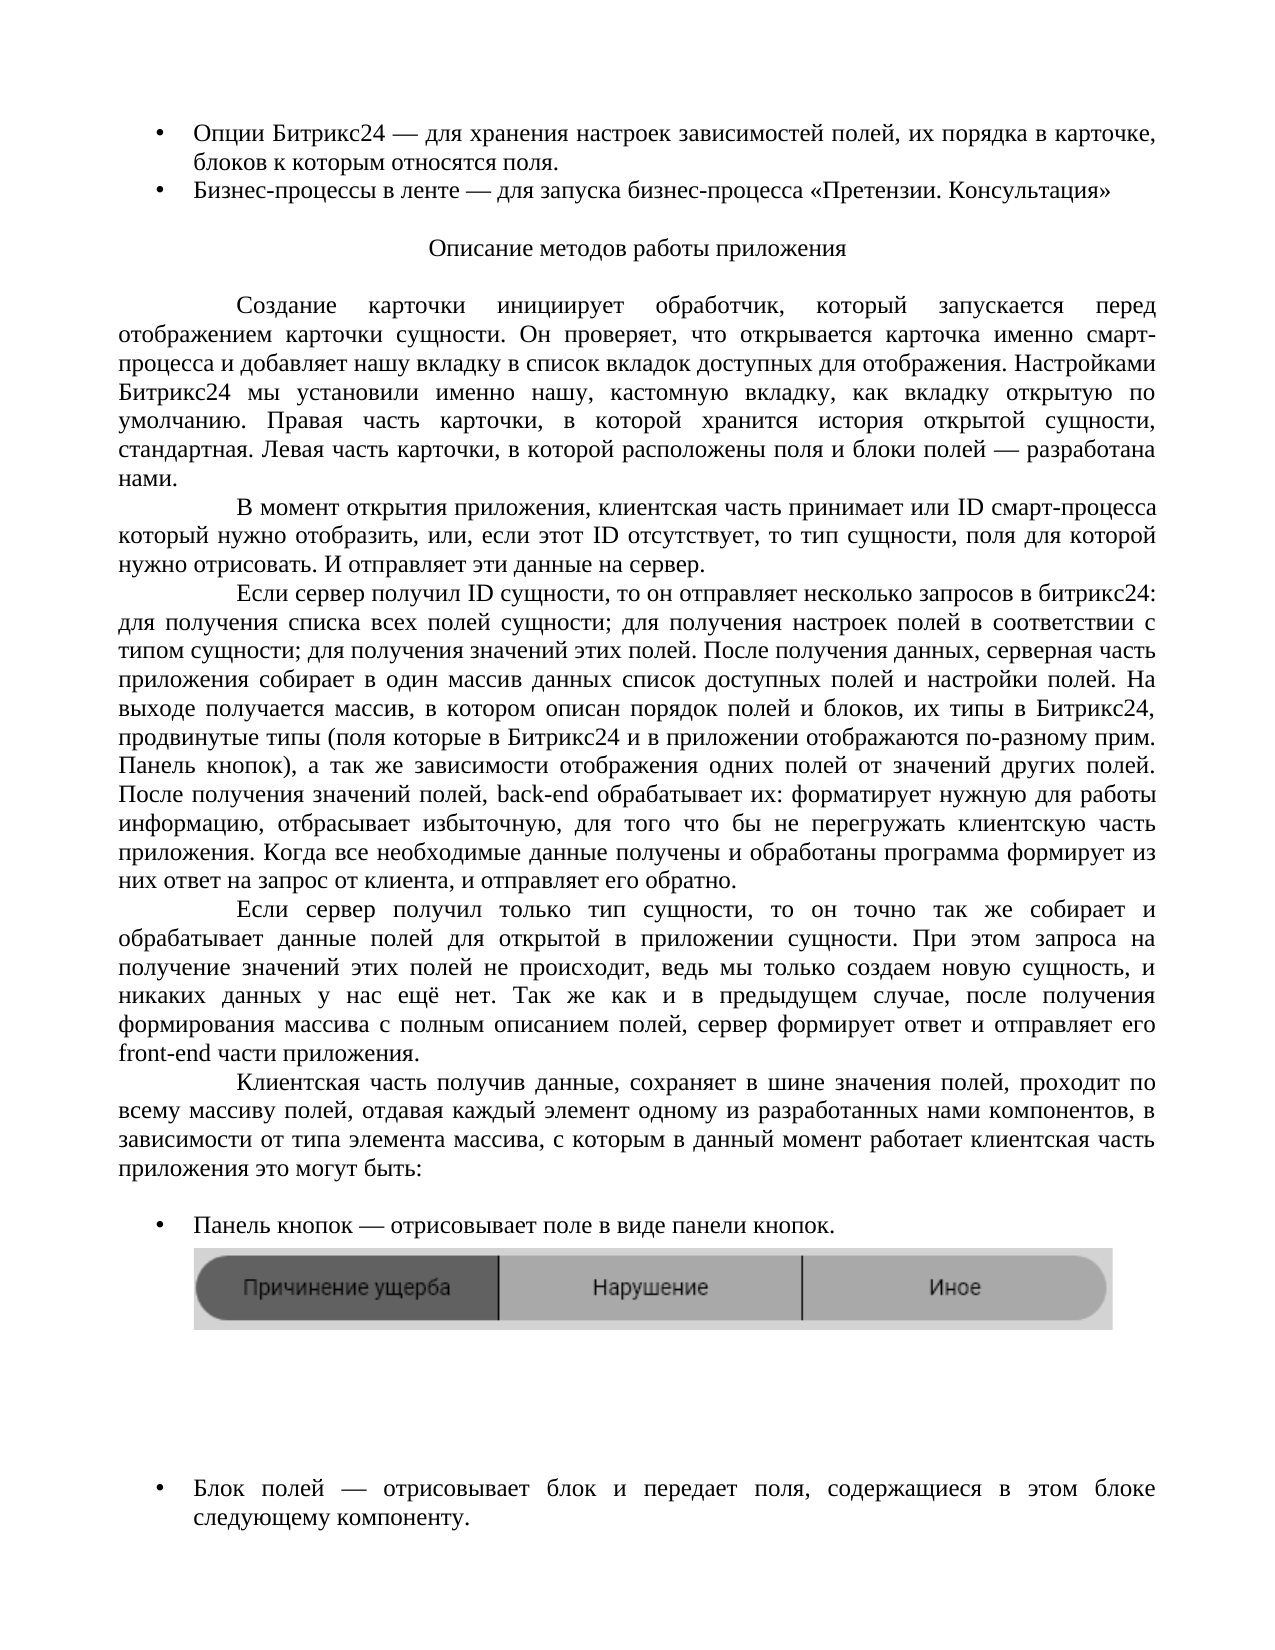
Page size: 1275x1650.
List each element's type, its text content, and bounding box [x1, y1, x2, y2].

list Панель кнопок — отрисовывает поле в виде панели кнопок. [156, 1211, 1157, 1239]
text В момент открытия приложения, клиентская часть принимает или ID смарт-процесса который нужно отобразить, или, если этот ID отсутствует, то тип сущности, поля для которой нужно отрисовать. И отправляет эти данные на сервер. [118, 492, 1157, 578]
text Создание карточки инициирует обработчик, который запускается перед отображением карточки сущности. Он проверяет, что открывается карточка именно смарт-процесса и добавляет нашу вкладку в список вкладок доступных для отображения. Настройками Битрикс24 мы установили именно нашу, кастомную вкладку, как вкладку открытую по умолчанию. Правая часть карточки, в которой хранится история открытой сущности, стандартная. Левая часть карточки, в которой расположены поля и блоки полей — разработана нами. [118, 291, 1157, 492]
text Описание методов работы приложения [118, 233, 1157, 262]
list Опции Битрикс24 — для хранения настроек зависимостей полей, их порядка в карточке, блоков к которым относятся поля. [156, 118, 1157, 176]
list Блок полей — отрисовывает блок и передает поля, содержащиеся в этом блоке следующему компоненту. [156, 1473, 1157, 1531]
text Если сервер получил ID сущности, то он отправляет несколько запросов в битрикс24: для получения списка всех полей сущности; для получения настроек полей в соответствии с типом сущности; для получения значений этих полей. После получения данных, серверная часть приложения собирает в один массив данных список доступных полей и настройки полей. На выходе получается массив, в котором описан порядок полей и блоков, их типы в Битрикс24, продвинутые типы (поля которые в Битрикс24 и в приложении отображаются по-разному прим. Панель кнопок), а так же зависимости отображения одних полей от значений других полей. После получения значений полей, back-end обрабатывает их: форматирует нужную для работы информацию, отбрасывает избыточную, для того что бы не перегружать клиентскую часть приложения. Когда все необходимые данные получены и обработаны программа формирует из них ответ на запрос от клиента, и отправляет его обратно. [118, 578, 1157, 894]
text Если сервер получил только тип сущности, то он точно так же собирает и обрабатывает данные полей для открытой в приложении сущности. При этом запроса на получение значений этих полей не происходит, ведь мы только создаем новую сущность, и никаких данных у нас ещё нет. Так же как и в предыдущем случае, после получения формирования массива с полным описанием полей, сервер формирует ответ и отправляет его front-end части приложения. [118, 894, 1157, 1067]
picture [193, 1248, 1113, 1330]
text Клиентская часть получив данные, сохраняет в шине значения полей, проходит по всему массиву полей, отдавая каждый элемент одному из разработанных нами компонентов, в зависимости от типа элемента массива, с которым в данный момент работает клиентская часть приложения это могут быть: [118, 1067, 1157, 1182]
list Бизнес-процессы в ленте — для запуска бизнес-процесса «Претензии. Консультация» [156, 176, 1157, 204]
